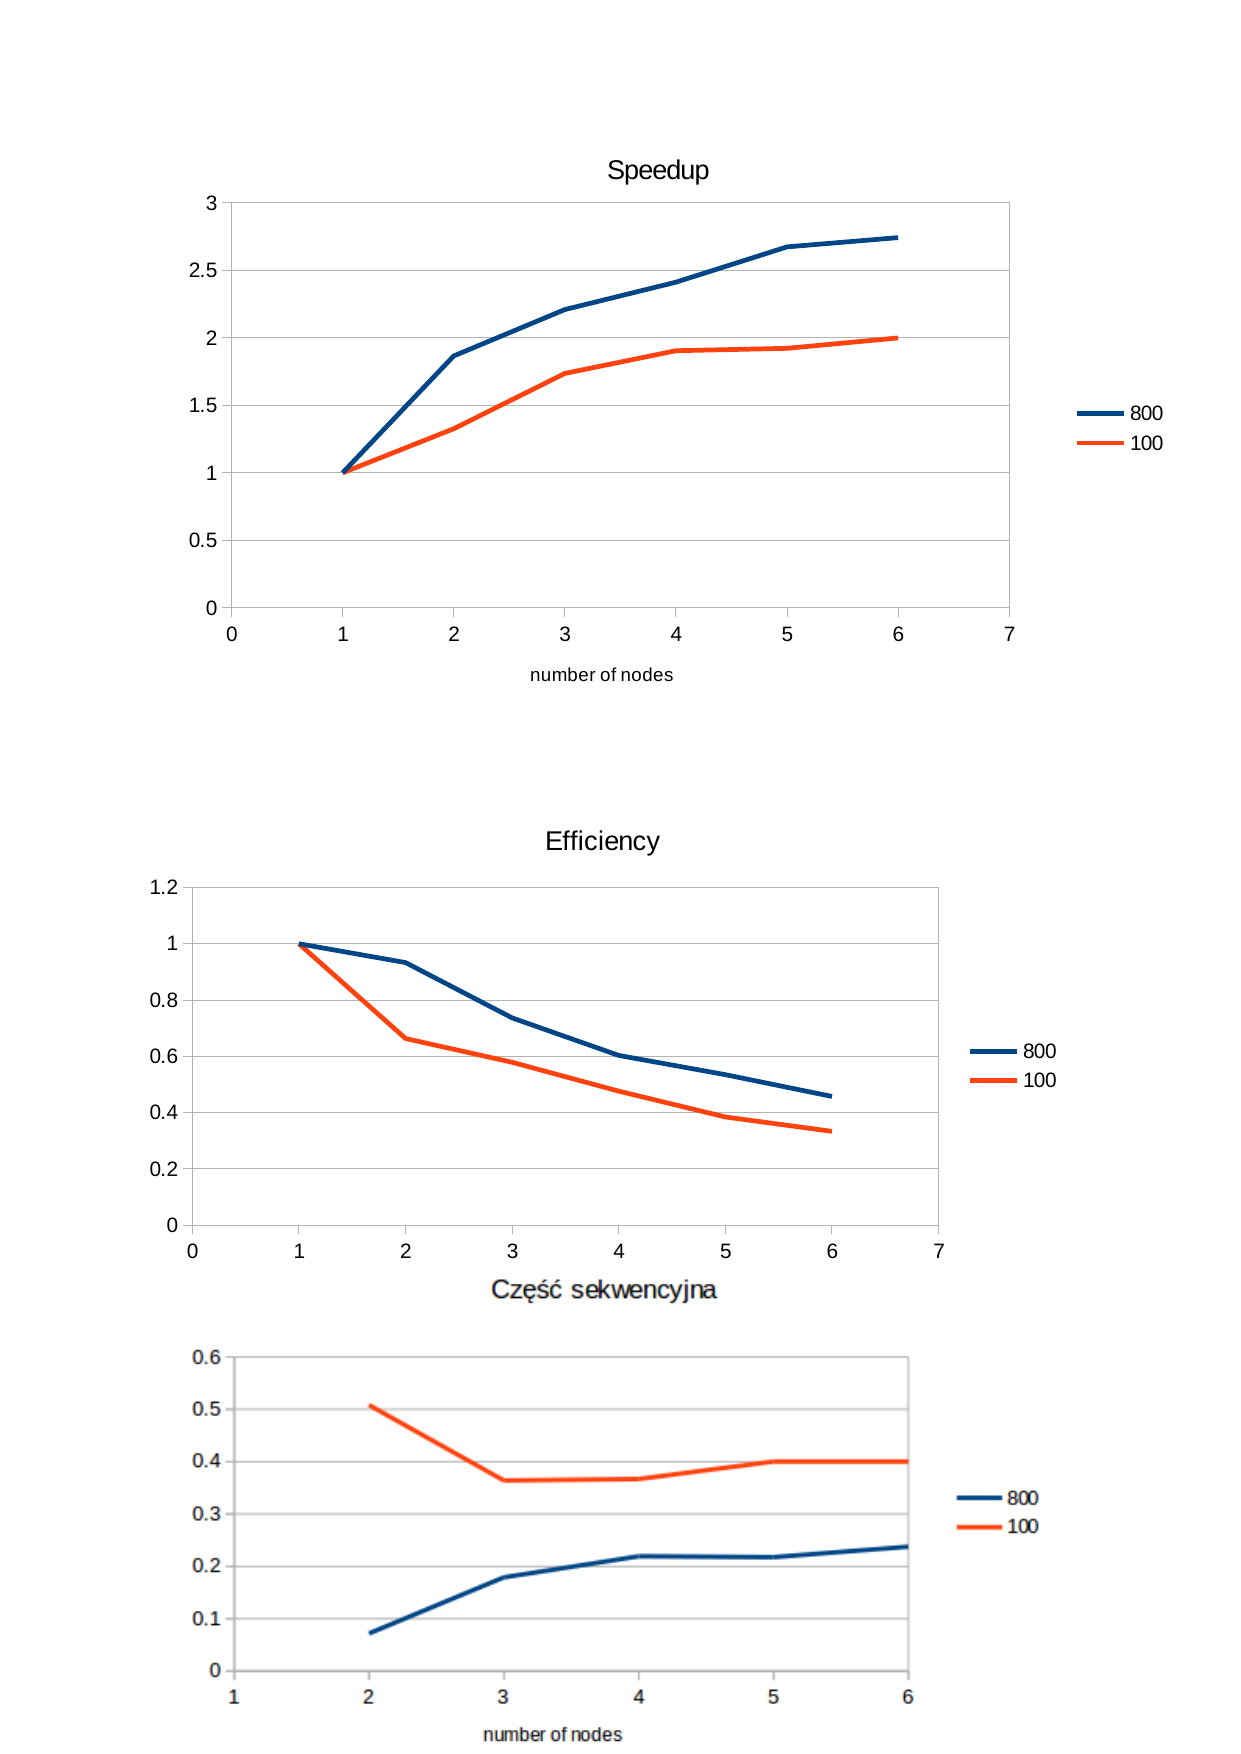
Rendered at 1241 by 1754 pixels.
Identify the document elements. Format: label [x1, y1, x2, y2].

picture [155, 1261, 1048, 1754]
